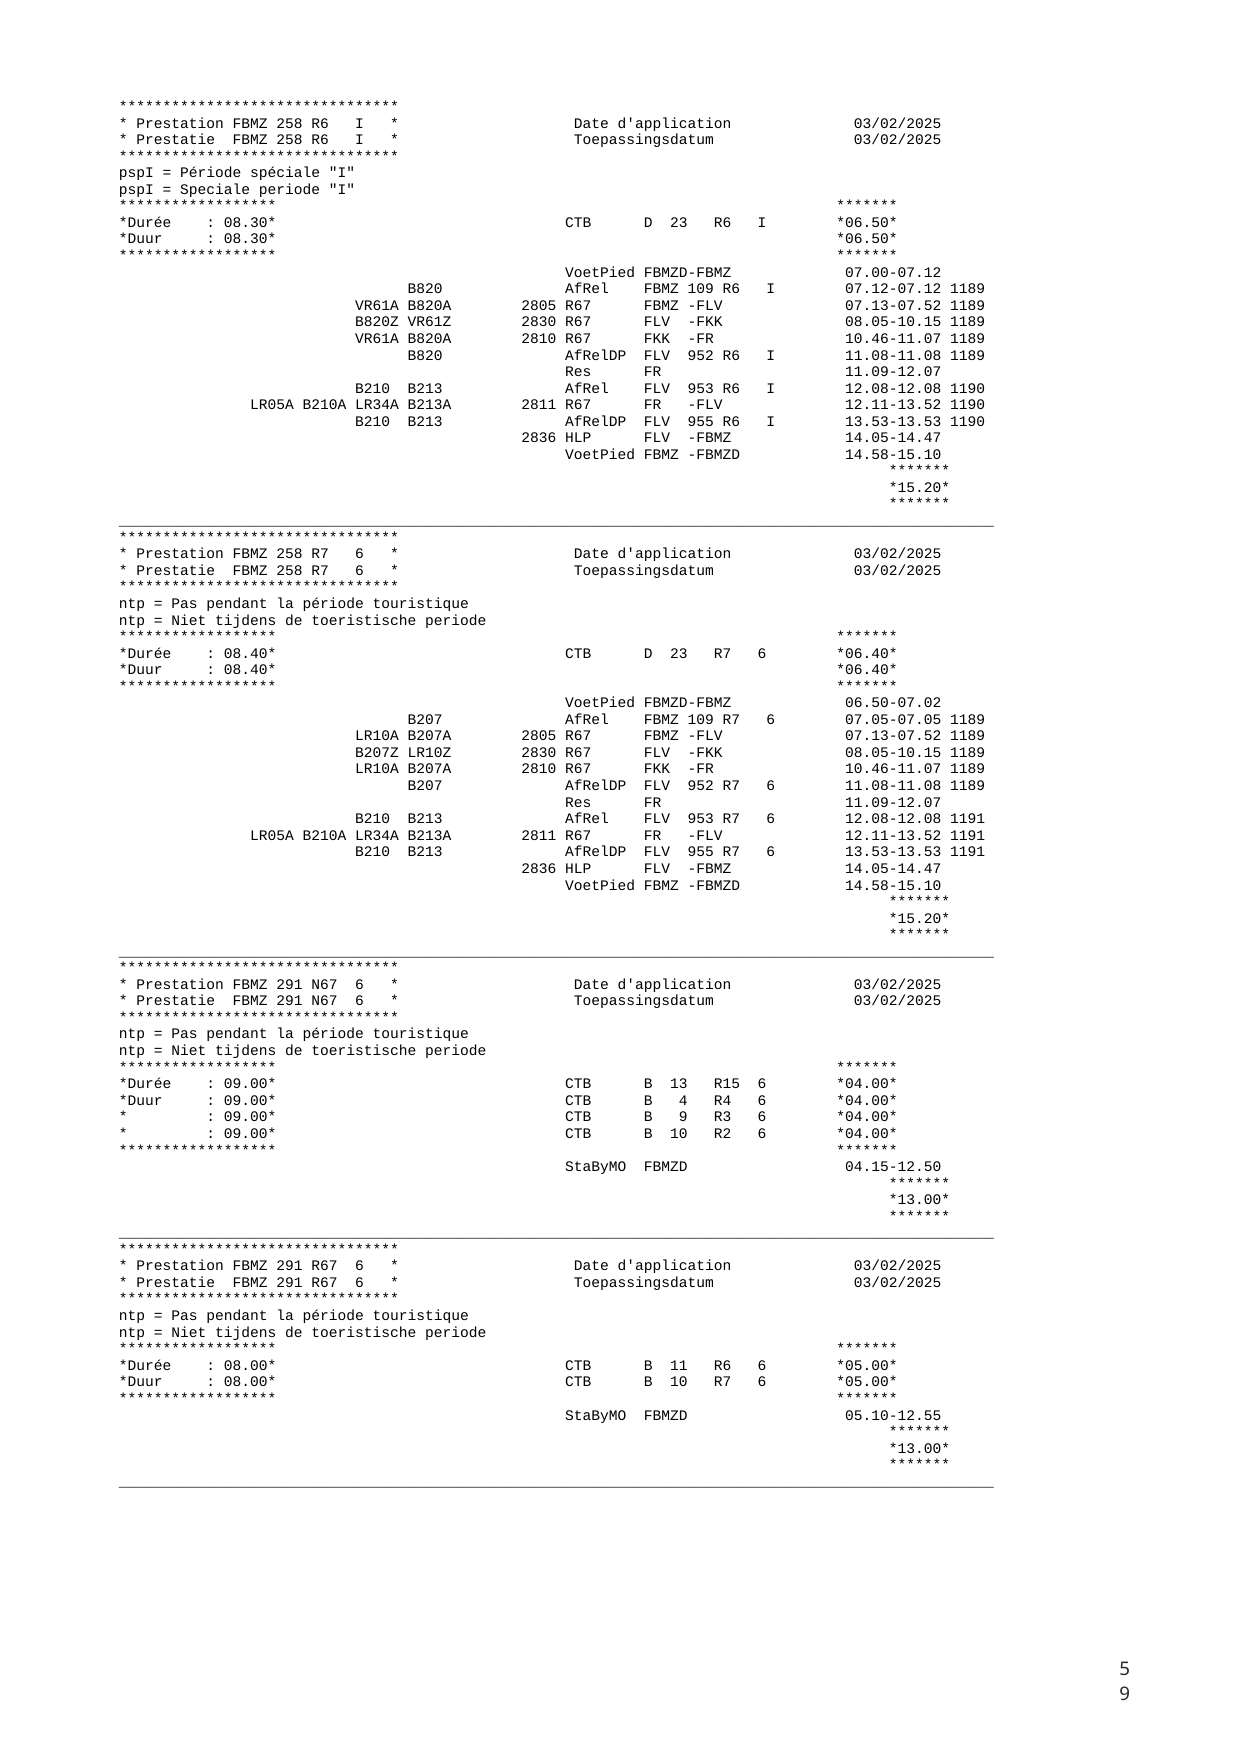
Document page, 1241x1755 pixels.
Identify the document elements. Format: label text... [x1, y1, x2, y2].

text ******************************** * Prestation FBMZ 291 R67 6 * Date d'application 03/02/2025 * Prestatie FBMZ 291 R67 6 * Toepassingsdatum 03/02/2025 ******************************** ntp = Pas pendant la période touristique ntp = Niet tijdens de toeristische periode ****************** ******* *Durée : 08.00* CTB B 11 R6 6 *05.00* *Duur : 08.00* CTB B 10 R7 6 *05.00* ****************** ******* StaByMO FBMZD 05.10-12.55 ******* *13.00* ******* ____________________________________________________________________________________________________ [119, 1242, 1122, 1491]
text ******************************** * Prestation FBMZ 258 R6 I * Date d'application 03/02/2025 * Prestatie FBMZ 258 R6 I * Toepassingsdatum 03/02/2025 ******************************** pspI = Période spéciale "I" pspI = Speciale periode "I" ****************** ******* *Durée : 08.30* CTB D 23 R6 I *06.50* *Duur : 08.30* *06.50* ****************** ******* VoetPied FBMZD-FBMZ 07.00-07.12 B820 AfRel FBMZ 109 R6 I 07.12-07.12 1189 VR61A B820A 2805 R67 FBMZ -FLV 07.13-07.52 1189 B820Z VR61Z 2830 R67 FLV -FKK 08.05-10.15 1189 VR61A B820A 2810 R67 FKK -FR 10.46-11.07 1189 B820 AfRelDP FLV 952 R6 I 11.08-11.08 1189 Res FR 11.09-12.07 B210 B213 AfRel FLV 953 R6 I 12.08-12.08 1190 LR05A B210A LR34A B213A 2811 R67 FR -FLV 12.11-13.52 1190 B210 B213 AfRelDP FLV 955 R6 I 13.53-13.53 1190 2836 HLP FLV -FBMZ 14.05-14.47 VoetPied FBMZ -FBMZD 14.58-15.10 ******* *15.20* ******* ____________________________________________________________________________________________________ [119, 99, 1122, 530]
text ******************************** * Prestation FBMZ 258 R7 6 * Date d'application 03/02/2025 * Prestatie FBMZ 258 R7 6 * Toepassingsdatum 03/02/2025 ******************************** ntp = Pas pendant la période touristique ntp = Niet tijdens de toeristische periode ****************** ******* *Durée : 08.40* CTB D 23 R7 6 *06.40* *Duur : 08.40* *06.40* ****************** ******* VoetPied FBMZD-FBMZ 06.50-07.02 B207 AfRel FBMZ 109 R7 6 07.05-07.05 1189 LR10A B207A 2805 R67 FBMZ -FLV 07.13-07.52 1189 B207Z LR10Z 2830 R67 FLV -FKK 08.05-10.15 1189 LR10A B207A 2810 R67 FKK -FR 10.46-11.07 1189 B207 AfRelDP FLV 952 R7 6 11.08-11.08 1189 Res FR 11.09-12.07 B210 B213 AfRel FLV 953 R7 6 12.08-12.08 1191 LR05A B210A LR34A B213A 2811 R67 FR -FLV 12.11-13.52 1191 B210 B213 AfRelDP FLV 955 R7 6 13.53-13.53 1191 2836 HLP FLV -FBMZ 14.05-14.47 VoetPied FBMZ -FBMZD 14.58-15.10 ******* *15.20* ******* ____________________________________________________________________________________________________ [119, 530, 1122, 961]
text ******************************** * Prestation FBMZ 291 N67 6 * Date d'application 03/02/2025 * Prestatie FBMZ 291 N67 6 * Toepassingsdatum 03/02/2025 ******************************** ntp = Pas pendant la période touristique ntp = Niet tijdens de toeristische periode ****************** ******* *Durée : 09.00* CTB B 13 R15 6 *04.00* *Duur : 09.00* CTB B 4 R4 6 *04.00* * : 09.00* CTB B 9 R3 6 *04.00* * : 09.00* CTB B 10 R2 6 *04.00* ****************** ******* StaByMO FBMZD 04.15-12.50 ******* *13.00* ******* ____________________________________________________________________________________________________ [119, 961, 1122, 1242]
